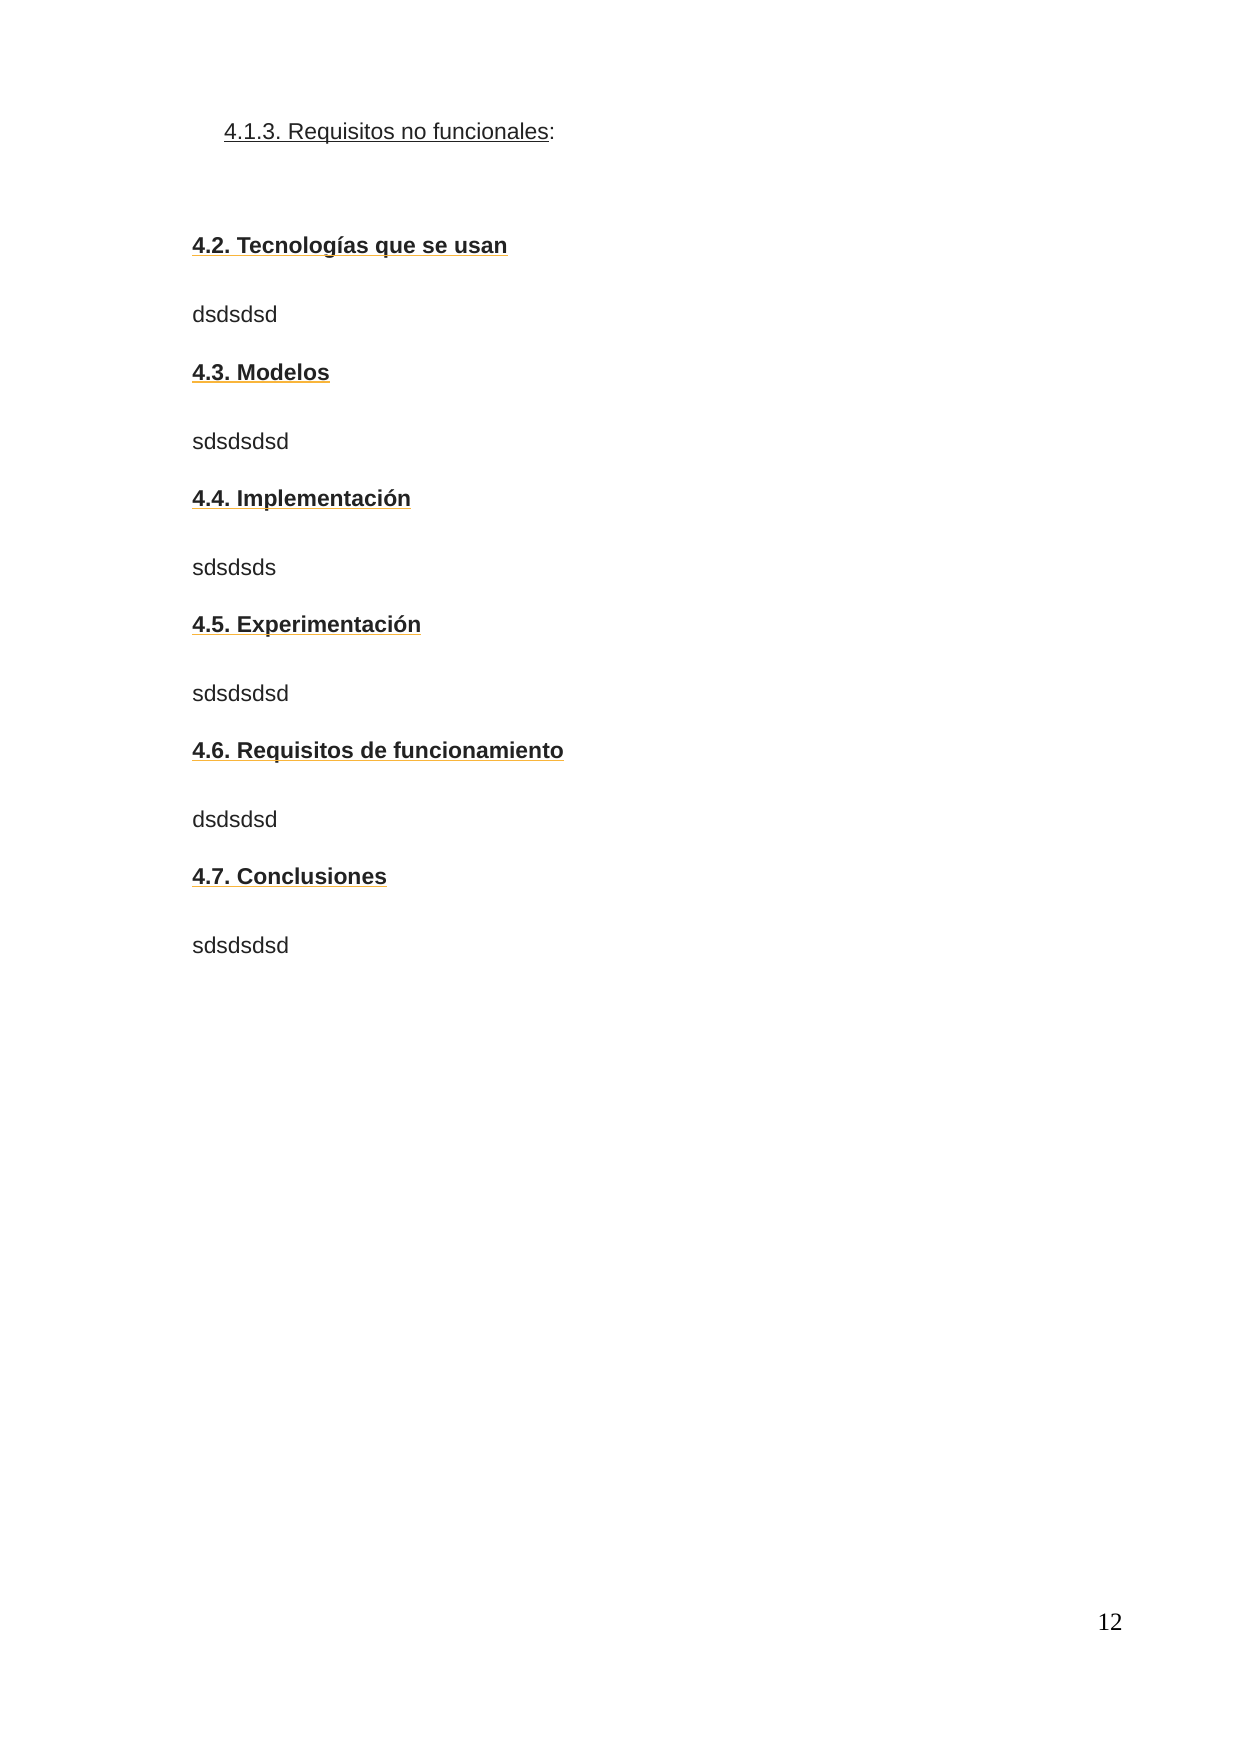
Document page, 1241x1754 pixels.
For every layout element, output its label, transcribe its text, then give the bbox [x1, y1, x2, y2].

text 4.5. Experimentación [118, 611, 1122, 637]
text 4.4. Implementación [118, 485, 1122, 511]
text 4.1.3. Requisitos no funcionales: [118, 118, 1122, 144]
text dsdsdsd [118, 301, 1122, 328]
text sdsdsdsd [118, 680, 1122, 706]
text sdsdsds [118, 554, 1122, 580]
text sdsdsdsd [118, 428, 1122, 454]
text 4.7. Conclusiones [118, 863, 1122, 889]
text 4.2. Tecnologías que se usan [118, 232, 1122, 259]
text dsdsdsd [118, 806, 1122, 832]
text 4.3. Modelos [118, 359, 1122, 385]
text sdsdsdsd [118, 932, 1122, 958]
text 4.6. Requisitos de funcionamiento [118, 737, 1122, 763]
